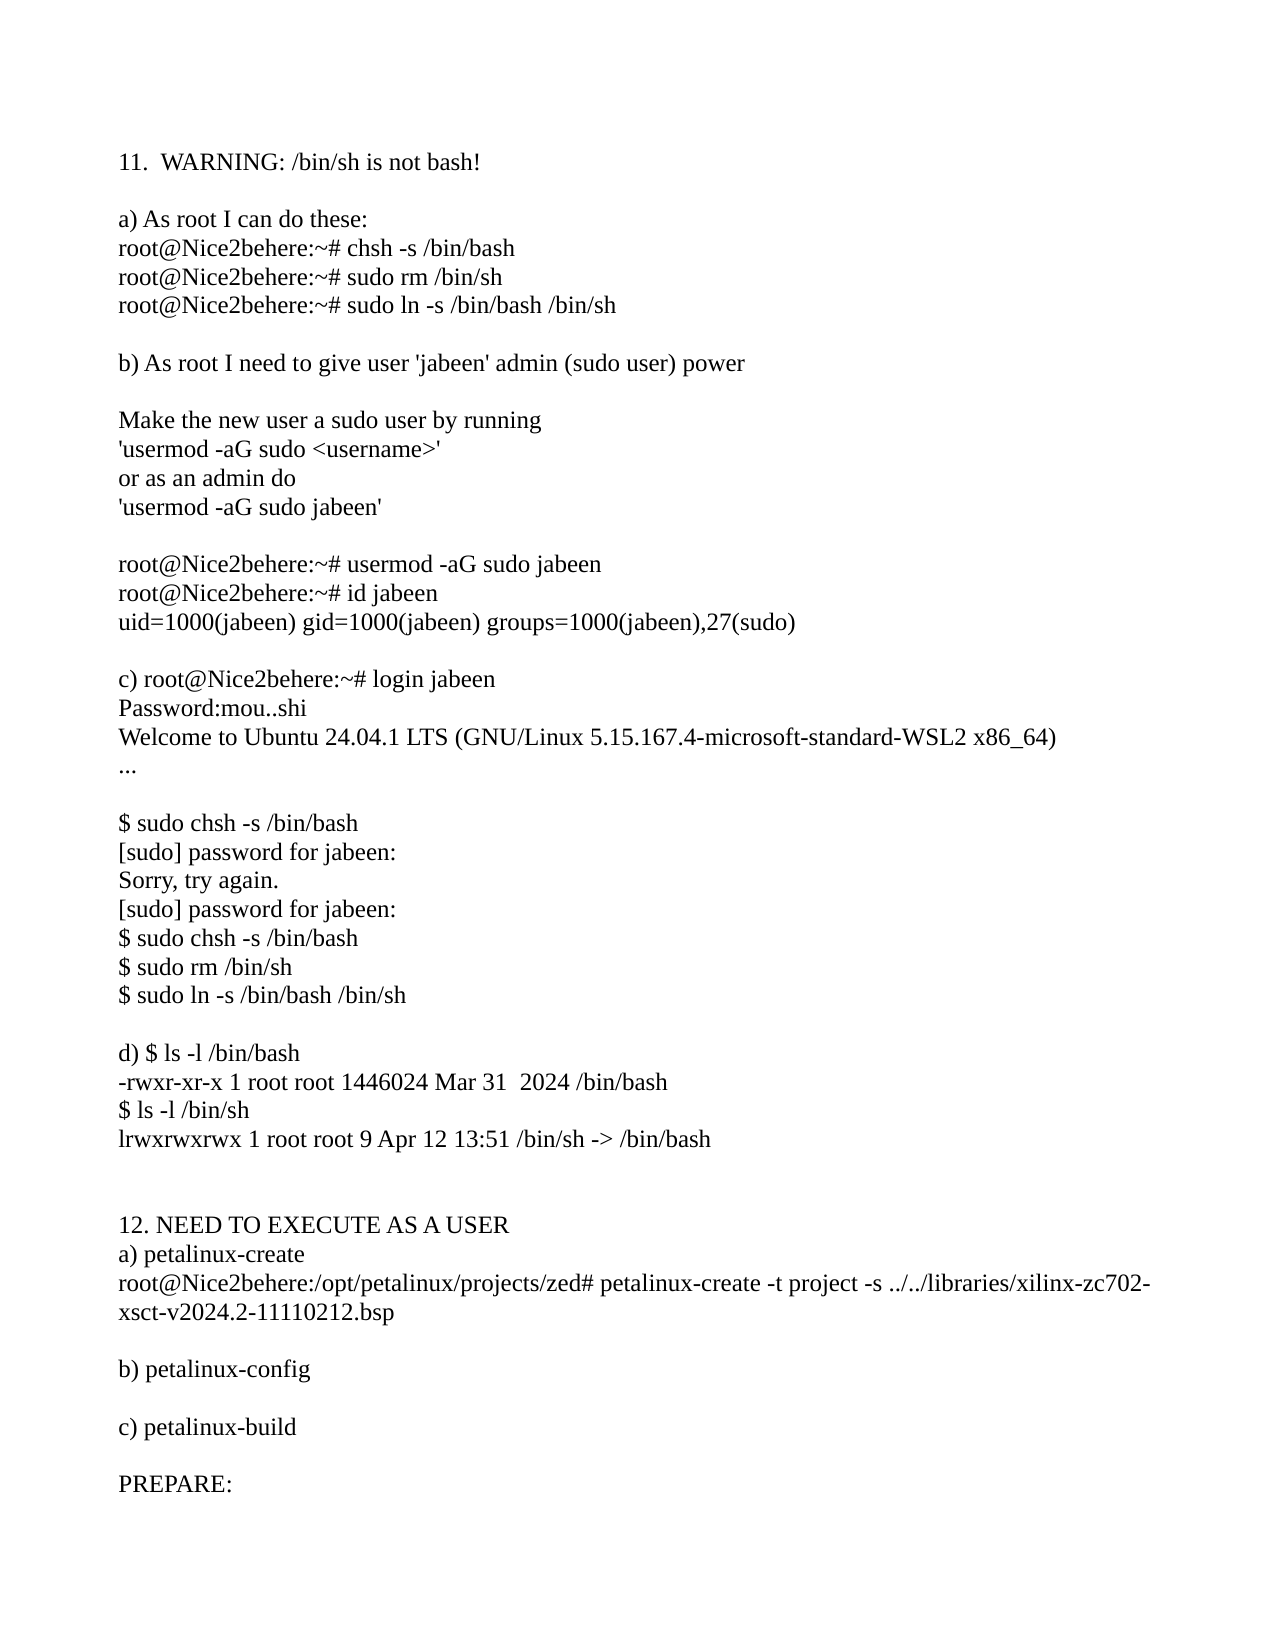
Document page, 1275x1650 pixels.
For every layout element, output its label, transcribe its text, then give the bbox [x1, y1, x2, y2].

text $ sudo ln -s /bin/bash /bin/sh [118, 981, 1157, 1009]
text $ ls -l /bin/sh [118, 1096, 1157, 1124]
text root@Nice2behere:/opt/petalinux/projects/zed# petalinux-create -t project -s ../../libraries/xilinx-zc702-xsct-v2024.2-11110212.bsp [118, 1268, 1157, 1326]
text [sudo] password for jabeen: [118, 837, 1157, 866]
text root@Nice2behere:~# chsh -s /bin/bash [118, 233, 1157, 262]
text a) petalinux-create [118, 1239, 1157, 1268]
text root@Nice2behere:~# id jabeen [118, 578, 1157, 607]
text a) As root I can do these: [118, 204, 1157, 233]
text ... [118, 751, 1157, 779]
text b) As root I need to give user 'jabeen' admin (sudo user) power [118, 348, 1157, 377]
text root@Nice2behere:~# sudo ln -s /bin/bash /bin/sh [118, 291, 1157, 319]
text [sudo] password for jabeen: [118, 894, 1157, 923]
text or as an admin do [118, 463, 1157, 492]
text d) $ ls -l /bin/bash [118, 1038, 1157, 1067]
text $ sudo chsh -s /bin/bash [118, 808, 1157, 837]
text lrwxrwxrwx 1 root root 9 Apr 12 13:51 /bin/sh -> /bin/bash [118, 1124, 1157, 1153]
text $ sudo rm /bin/sh [118, 952, 1157, 981]
text b) petalinux-config [118, 1354, 1157, 1383]
text Welcome to Ubuntu 24.04.1 LTS (GNU/Linux 5.15.167.4-microsoft-standard-WSL2 x86_64) [118, 722, 1157, 751]
text -rwxr-xr-x 1 root root 1446024 Mar 31 2024 /bin/bash [118, 1067, 1157, 1096]
text Password:mou..shi [118, 693, 1157, 722]
text c) petalinux-build [118, 1412, 1157, 1441]
text 11. WARNING: /bin/sh is not bash! [118, 147, 1157, 176]
text root@Nice2behere:~# sudo rm /bin/sh [118, 262, 1157, 291]
text uid=1000(jabeen) gid=1000(jabeen) groups=1000(jabeen),27(sudo) [118, 607, 1157, 636]
text c) root@Nice2behere:~# login jabeen [118, 664, 1157, 693]
text PREPARE: [118, 1469, 1157, 1498]
text $ sudo chsh -s /bin/bash [118, 923, 1157, 952]
text Make the new user a sudo user by running [118, 406, 1157, 434]
text 12. NEED TO EXECUTE AS A USER [118, 1211, 1157, 1239]
text 'usermod -aG sudo jabeen' [118, 492, 1157, 521]
text 'usermod -aG sudo <username>' [118, 434, 1157, 463]
text root@Nice2behere:~# usermod -aG sudo jabeen [118, 549, 1157, 578]
text Sorry, try again. [118, 866, 1157, 894]
